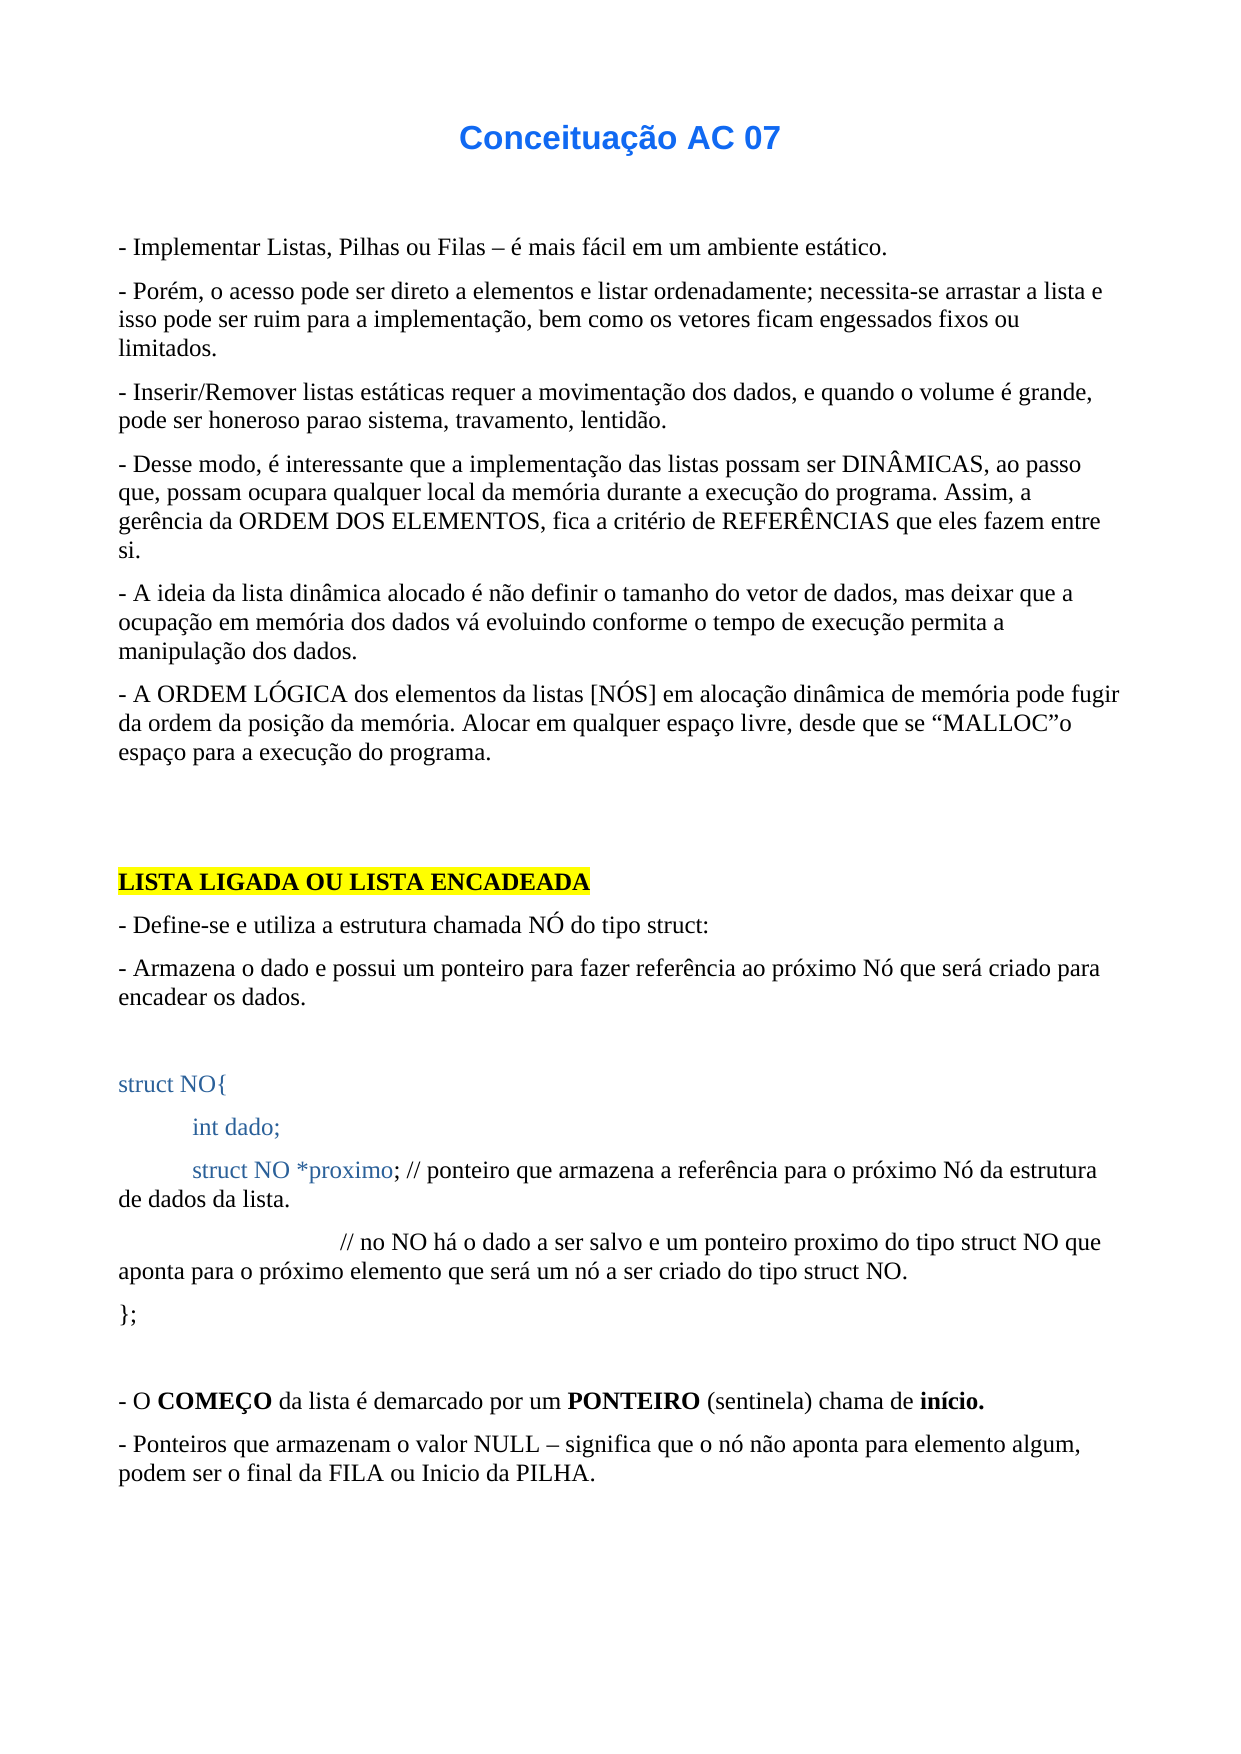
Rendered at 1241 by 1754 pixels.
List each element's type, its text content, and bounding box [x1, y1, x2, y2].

text struct NO{ [118, 1069, 1122, 1097]
text - A ORDEM LÓGICA dos elementos da listas [NÓS] em alocação dinâmica de memória pode fugir da ordem da posição da memória. Alocar em qualquer espaço livre, desde que se “MALLOC”o espaço para a execução do programa. [118, 679, 1122, 765]
text }; [118, 1299, 1122, 1328]
text - Implementar Listas, Pilhas ou Filas – é mais fácil em um ambiente estático. [118, 232, 1122, 261]
text - Porém, o acesso pode ser direto a elementos e listar ordenadamente; necessita-se arrastar a lista e isso pode ser ruim para a implementação, bem como os vetores ficam engessados fixos ou limitados. [118, 276, 1122, 362]
text // no NO há o dado a ser salvo e um ponteiro proximo do tipo struct NO que aponta para o próximo elemento que será um nó a ser criado do tipo struct NO. [118, 1227, 1122, 1285]
text - Define-se e utiliza a estrutura chamada NÓ do tipo struct: [118, 910, 1122, 939]
text - Desse modo, é interessante que a implementação das listas possam ser DINÂMICAS, ao passo que, possam ocupara qualquer local da memória durante a execução do programa. Assim, a gerência da ORDEM DOS ELEMENTOS, fica a critério de REFERÊNCIAS que eles fazem entre si. [118, 449, 1122, 564]
title Conceituação AC 07 [118, 118, 1122, 157]
text - Inserir/Remover listas estáticas requer a movimentação dos dados, e quando o volume é grande, pode ser honeroso parao sistema, travamento, lentidão. [118, 377, 1122, 434]
text - O COMEÇO da lista é demarcado por um PONTEIRO (sentinela) chama de início. [118, 1386, 1122, 1415]
text - A ideia da lista dinâmica alocado é não definir o tamanho do vetor de dados, mas deixar que a ocupação em memória dos dados vá evoluindo conforme o tempo de execução permita a manipulação dos dados. [118, 578, 1122, 664]
text struct NO *proximo; // ponteiro que armazena a referência para o próximo Nó da estrutura de dados da lista. [118, 1155, 1122, 1213]
text LISTA LIGADA OU LISTA ENCADEADA [118, 867, 1122, 895]
text int dado; [118, 1112, 1122, 1141]
text - Ponteiros que armazenam o valor NULL – significa que o nó não aponta para elemento algum, podem ser o final da FILA ou Inicio da PILHA. [118, 1429, 1122, 1487]
text - Armazena o dado e possui um ponteiro para fazer referência ao próximo Nó que será criado para encadear os dados. [118, 953, 1122, 1011]
